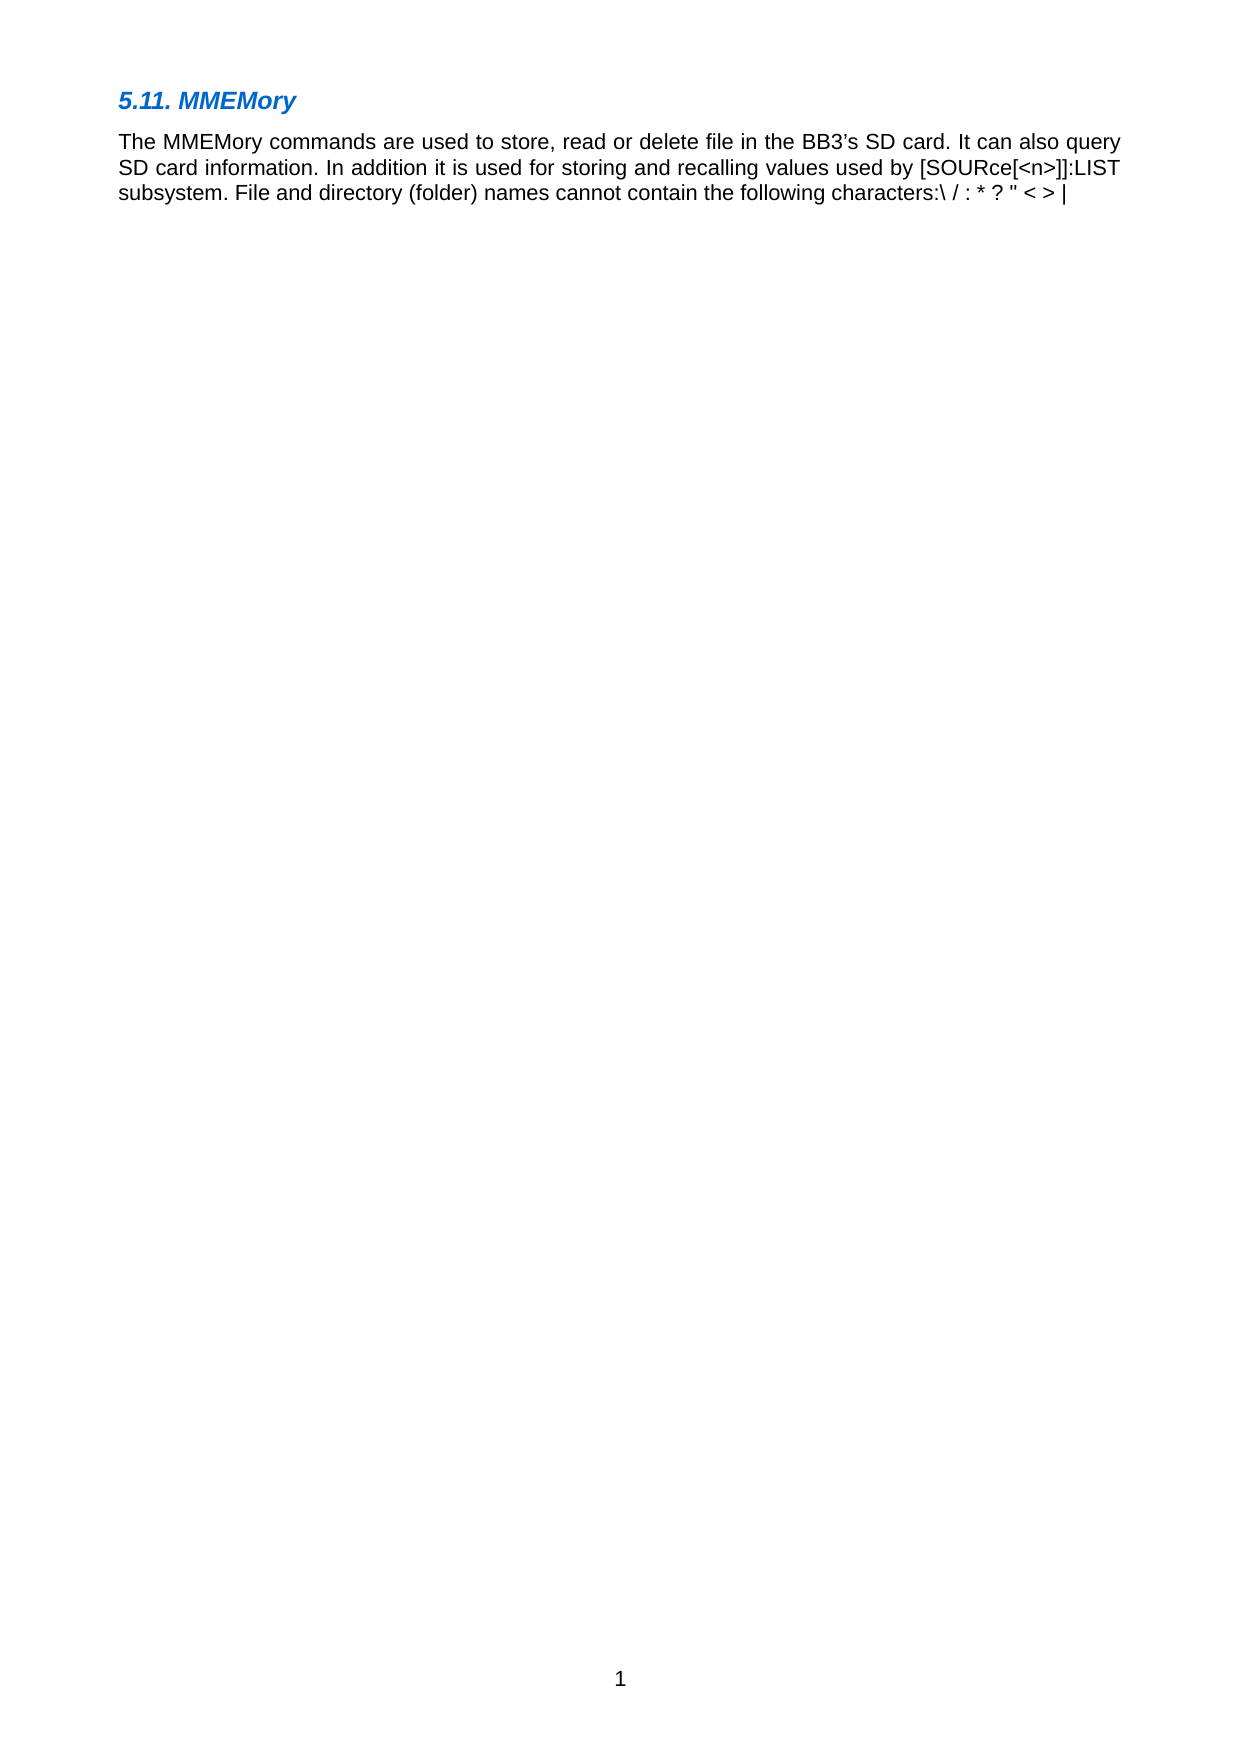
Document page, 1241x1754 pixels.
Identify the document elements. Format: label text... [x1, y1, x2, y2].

subtitle MMEMory [118, 86, 1122, 114]
text The MMEMory commands are used to store, read or delete file in the BB3’s SD card. It can also query SD card information. In addition it is used for storing and recalling values used by [SOURce[<n>]]:LIST subsystem. File and directory (folder) names cannot contain the following characters:\ / : * ? " < > | [118, 129, 1122, 205]
